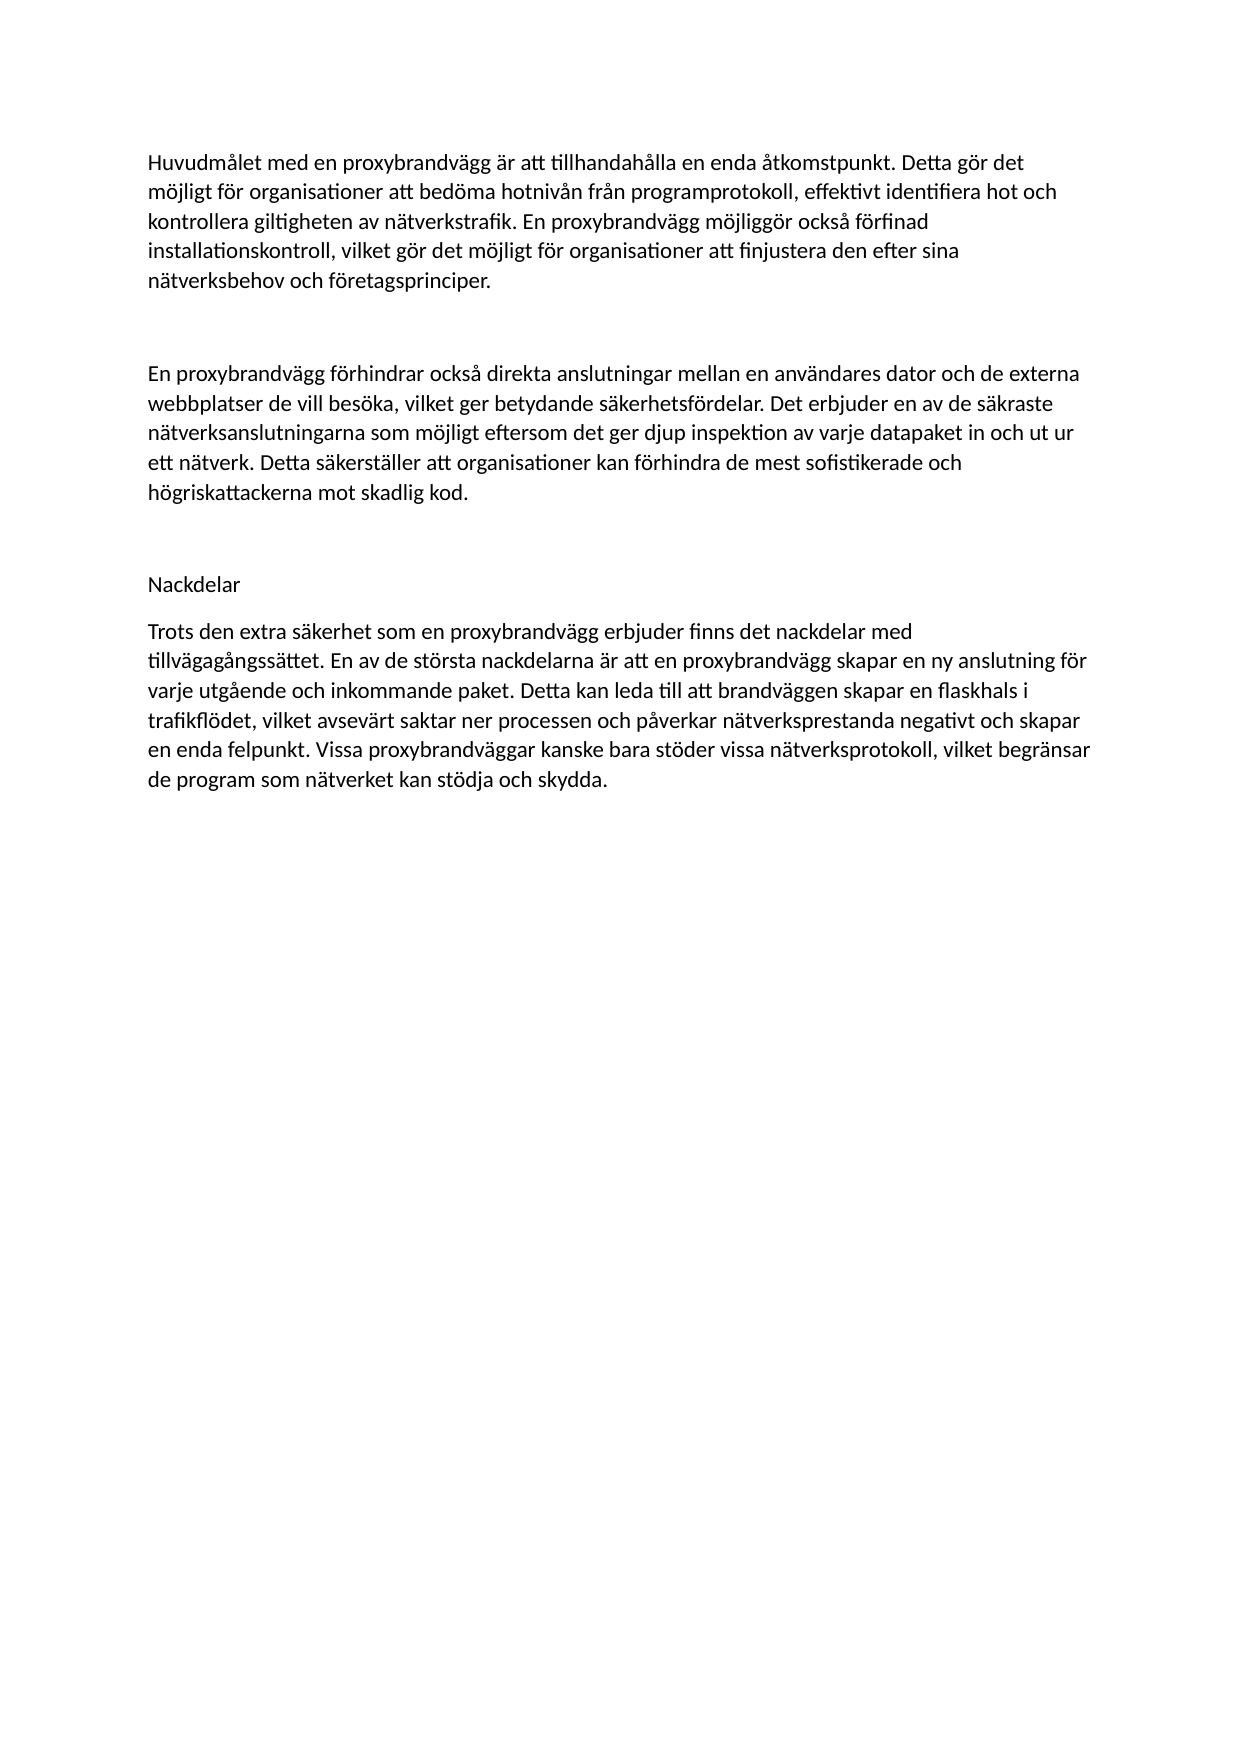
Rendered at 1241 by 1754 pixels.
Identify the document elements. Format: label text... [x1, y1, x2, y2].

text Huvudmålet med en proxybrandvägg är att tillhandahålla en enda åtkomstpunkt. Detta gör det möjligt för organisationer att bedöma hotnivån från programprotokoll, effektivt identifiera hot och kontrollera giltigheten av nätverkstrafik. En proxybrandvägg möjliggör också förfinad installationskontroll, vilket gör det möjligt för organisationer att finjustera den efter sina nätverksbehov och företagsprinciper. [148, 148, 1093, 294]
text Nackdelar [148, 571, 1093, 598]
text Trots den extra säkerhet som en proxybrandvägg erbjuder finns det nackdelar med tillvägagångssättet. En av de största nackdelarna är att en proxybrandvägg skapar en ny anslutning för varje utgående och inkommande paket. Detta kan leda till att brandväggen skapar en flaskhals i trafikflödet, vilket avsevärt saktar ner processen och påverkar nätverksprestanda negativt och skapar en enda felpunkt. Vissa proxybrandväggar kanske bara stöder vissa nätverksprotokoll, vilket begränsar de program som nätverket kan stödja och skydda. [148, 617, 1093, 793]
text En proxybrandvägg förhindrar också direkta anslutningar mellan en användares dator och de externa webbplatser de vill besöka, vilket ger betydande säkerhetsfördelar. Det erbjuder en av de säkraste nätverksanslutningarna som möjligt eftersom det ger djup inspektion av varje datapaket in och ut ur ett nätverk. Detta säkerställer att organisationer kan förhindra de mest sofistikerade och högriskattackerna mot skadlig kod. [148, 359, 1093, 506]
